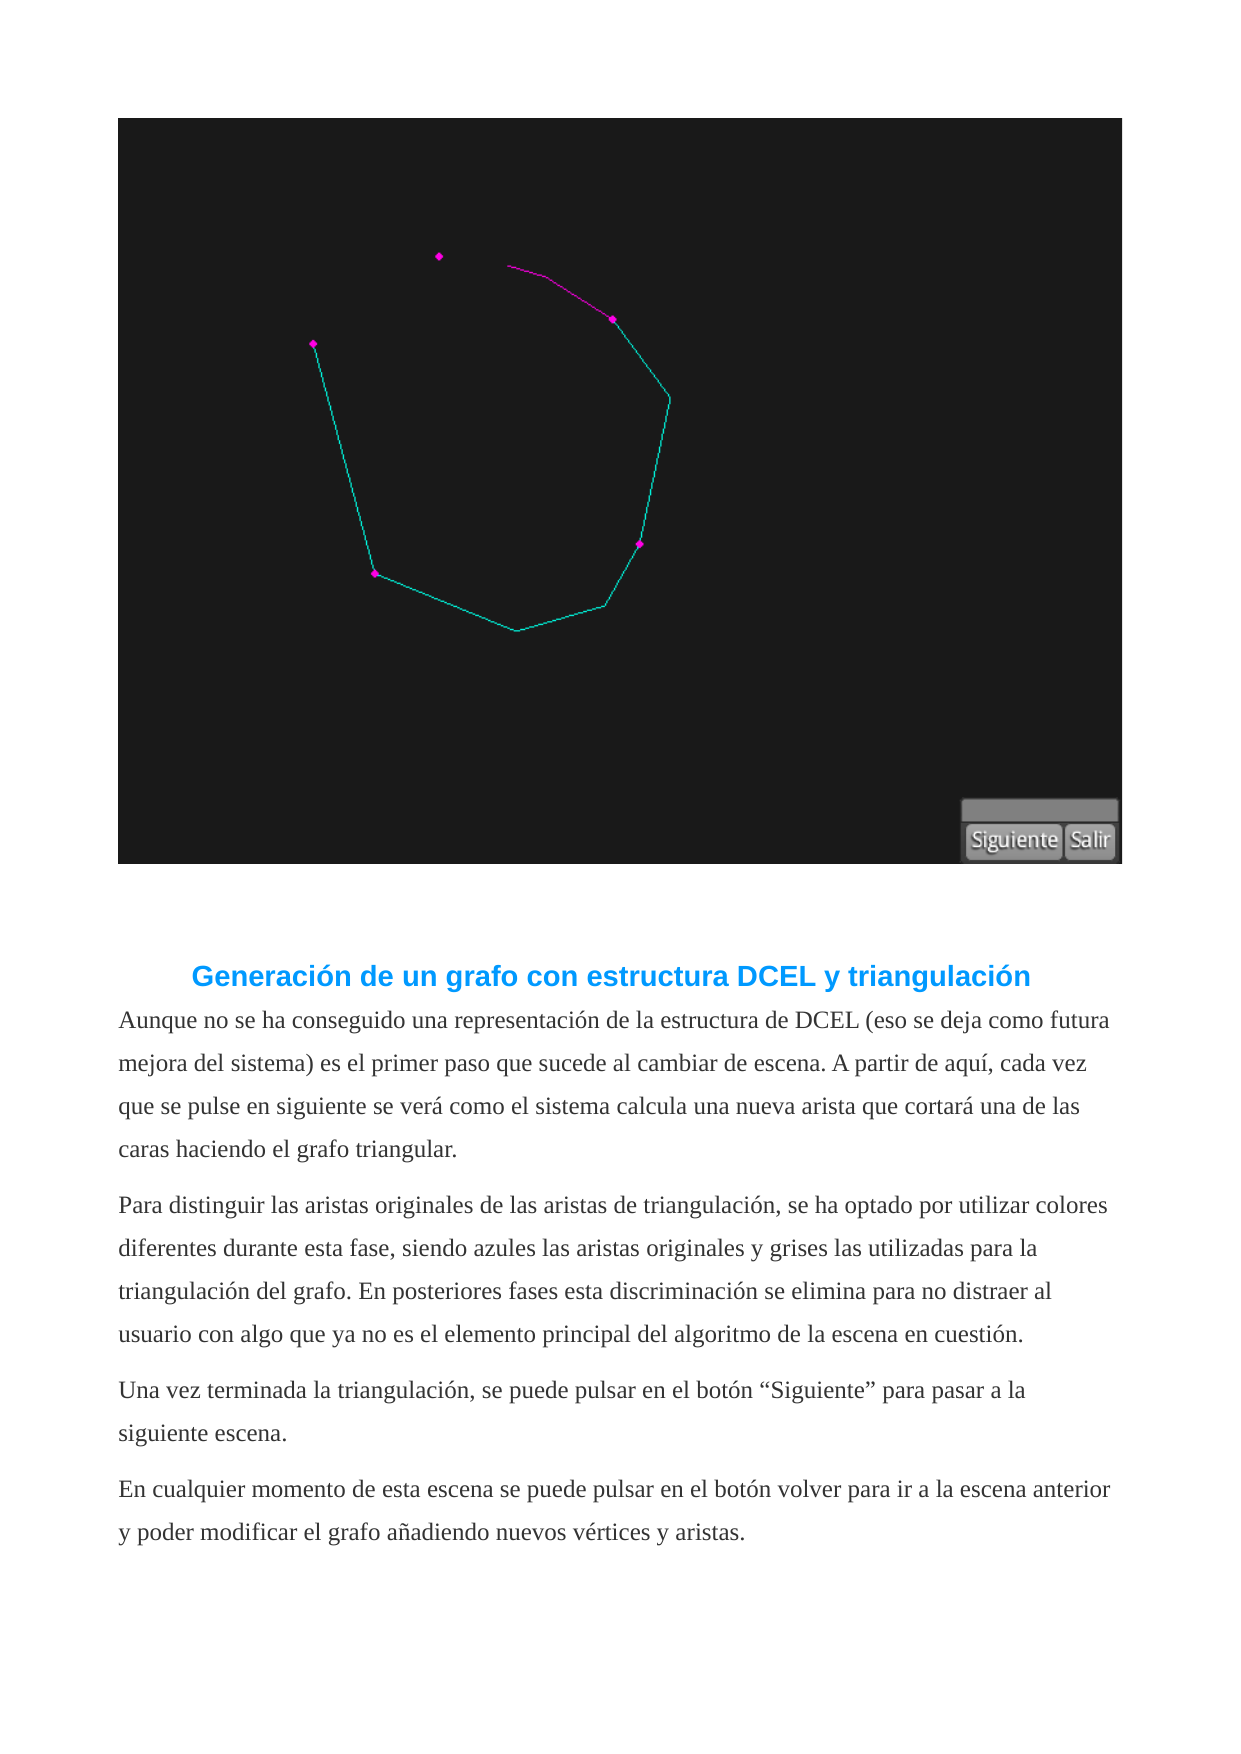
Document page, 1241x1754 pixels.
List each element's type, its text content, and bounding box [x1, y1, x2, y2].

text Para distinguir las aristas originales de las aristas de triangulación, se ha optado por utilizar colores diferentes durante esta fase, siendo azules las aristas originales y grises las utilizadas para la triangulación del grafo. En posteriores fases esta discriminación se elimina para no distraer al usuario con algo que ya no es el elemento principal del algoritmo de la escena en cuestión. [118, 1190, 1122, 1348]
text Aunque no se ha conseguido una representación de la estructura de DCEL (eso se deja como futura mejora del sistema) es el primer paso que sucede al cambiar de escena. A partir de aquí, cada vez que se pulse en siguiente se verá como el sistema calcula una nueva arista que cortará una de las caras haciendo el grafo triangular. [118, 1005, 1122, 1163]
text Una vez terminada la triangulación, se puede pulsar en el botón “Siguiente” para pasar a la siguiente escena. [118, 1375, 1122, 1447]
text En cualquier momento de esta escena se puede pulsar en el botón volver para ir a la escena anterior y poder modificar el grafo añadiendo nuevos vértices y aristas. [118, 1474, 1122, 1546]
subtitle Generación de un grafo con estructura DCEL y triangulación [191, 959, 1122, 992]
picture [118, 118, 1123, 864]
